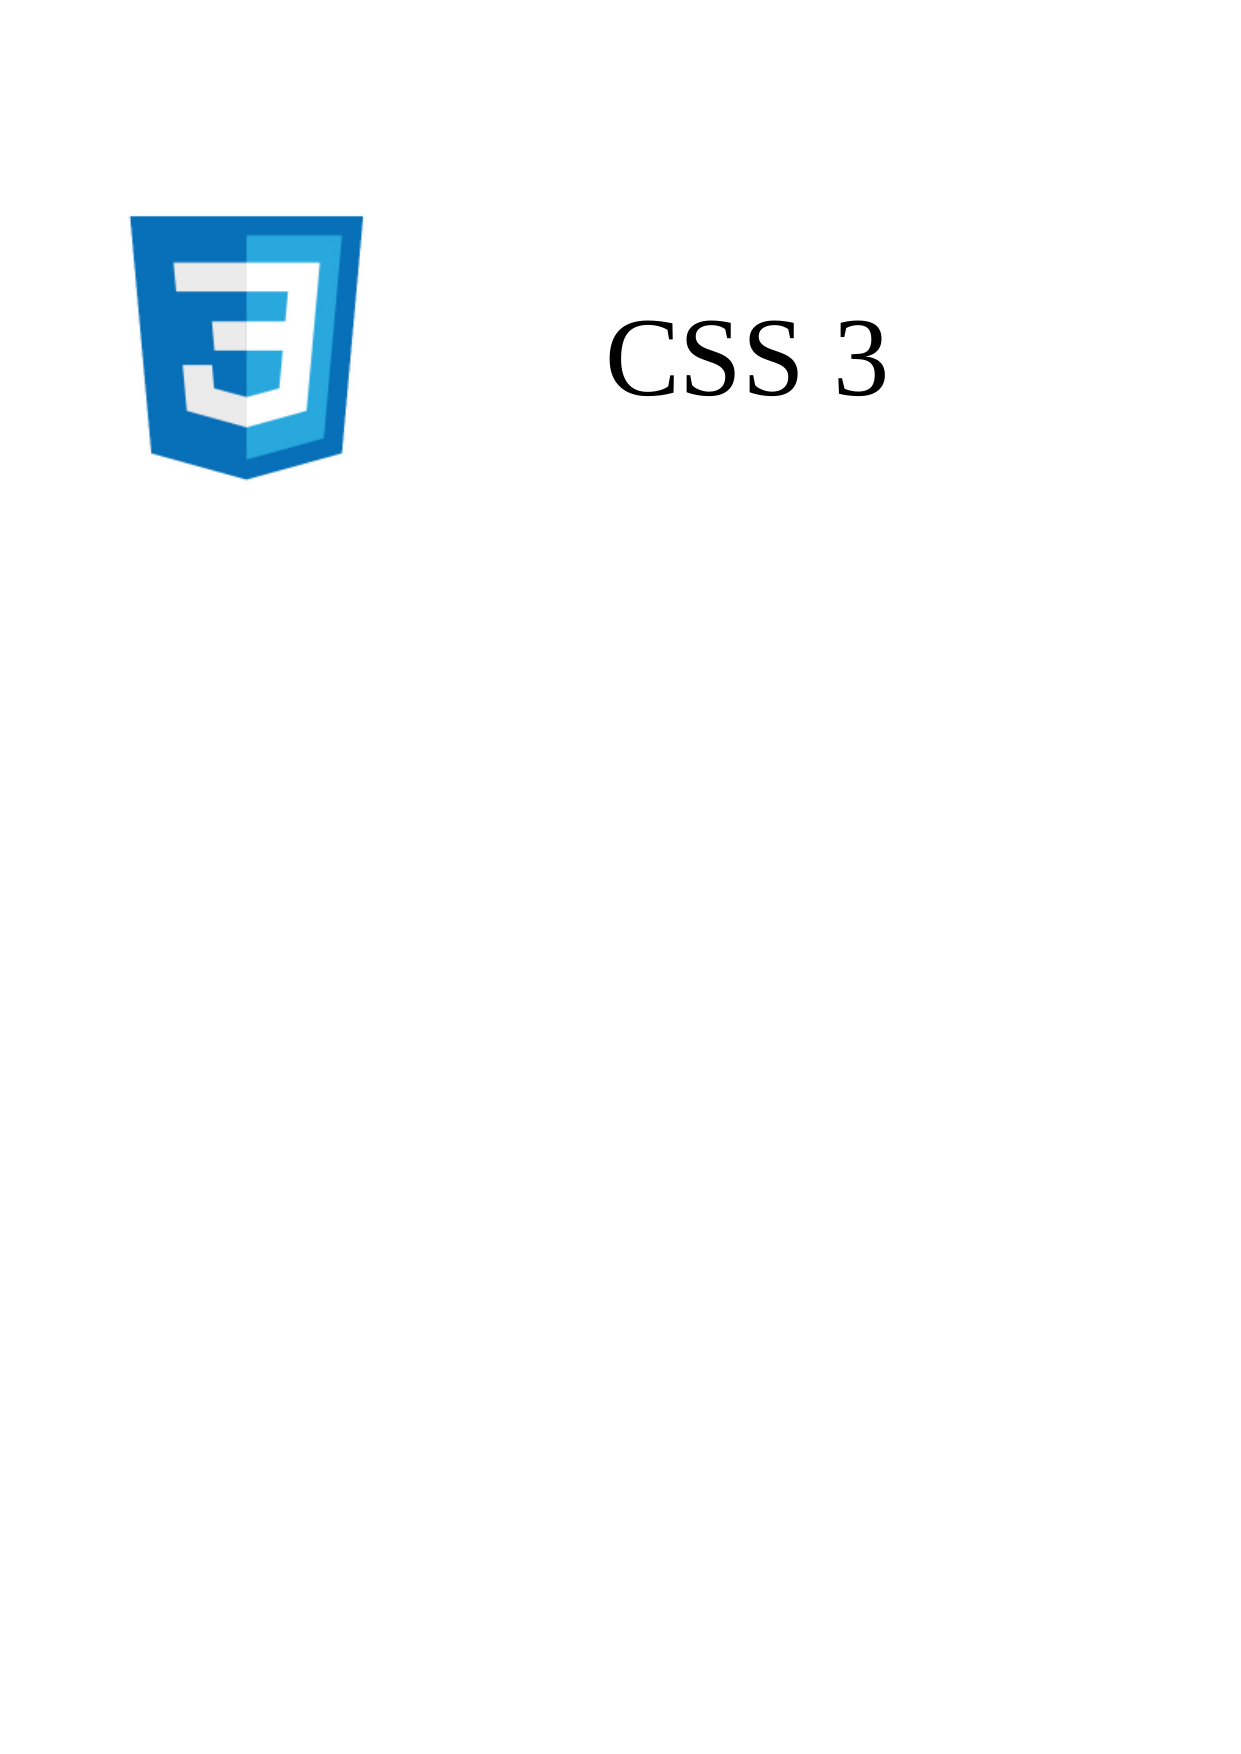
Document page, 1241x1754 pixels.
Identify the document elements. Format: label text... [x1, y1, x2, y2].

picture [120, 204, 371, 484]
table_header CSS 3 [372, 204, 1122, 484]
